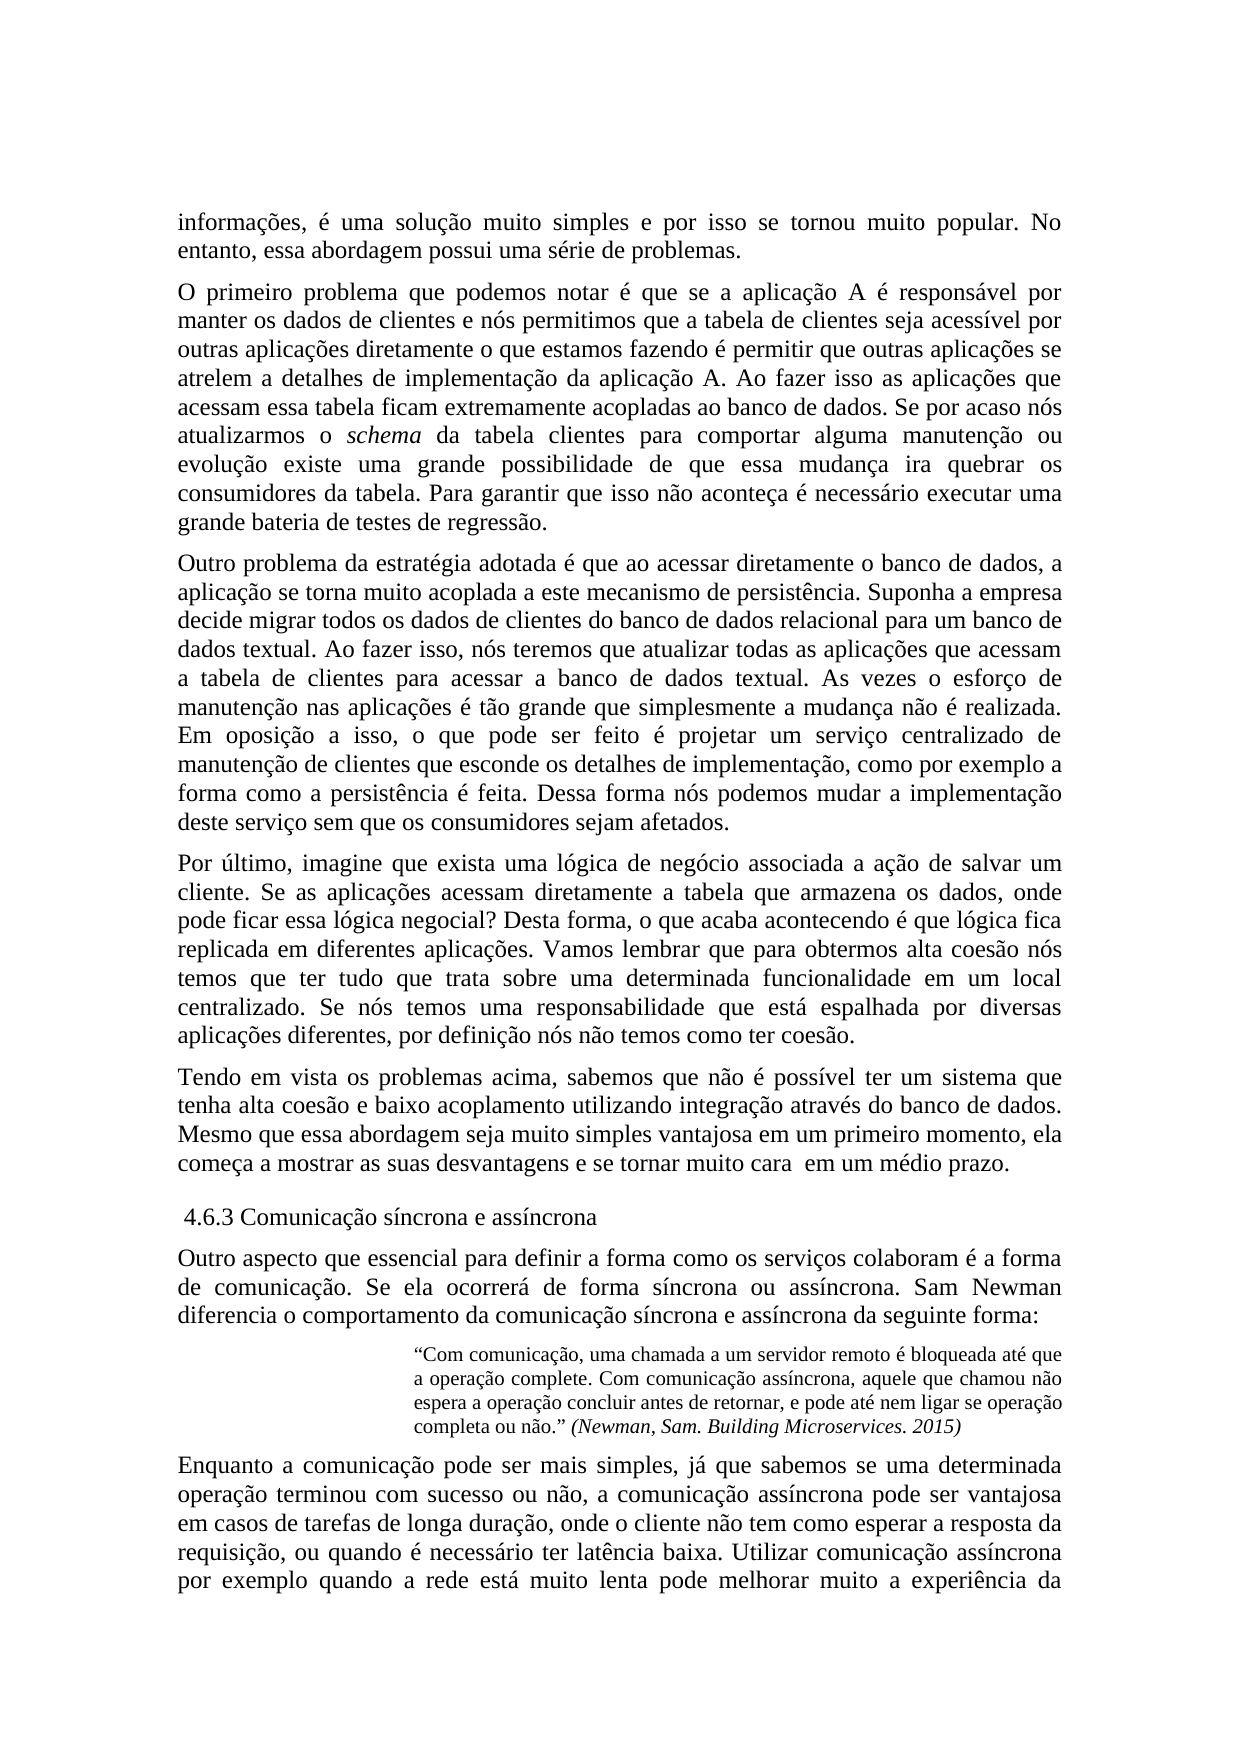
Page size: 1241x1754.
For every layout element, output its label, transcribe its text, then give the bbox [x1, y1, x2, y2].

text Tendo em vista os problemas acima, sabemos que não é possível ter um sistema que tenha alta coesão e baixo acoplamento utilizando integração através do banco de dados. Mesmo que essa abordagem seja muito simples vantajosa em um primeiro momento, ela começa a mostrar as suas desvantagens e se tornar muito cara em um médio prazo. [177, 1062, 1063, 1177]
subtitle Comunicação síncrona e assíncrona [177, 1202, 1063, 1231]
text Outro aspecto que essencial para definir a forma como os serviços colaboram é a forma de comunicação. Se ela ocorrerá de forma síncrona ou assíncrona. Sam Newman diferencia o comportamento da comunicação síncrona e assíncrona da seguinte forma: [177, 1243, 1063, 1329]
text informações, é uma solução muito simples e por isso se tornou muito popular. No entanto, essa abordagem possui uma série de problemas. [177, 207, 1063, 264]
text Enquanto a comunicação pode ser mais simples, já que sabemos se uma determinada operação terminou com sucesso ou não, a comunicação assíncrona pode ser vantajosa em casos de tarefas de longa duração, onde o cliente não tem como esperar a resposta da requisição, ou quando é necessário ter latência baixa. Utilizar comunicação assíncrona por exemplo quando a rede está muito lenta pode melhorar muito a experiência da [177, 1451, 1063, 1594]
text Por último, imagine que exista uma lógica de negócio associada a ação de salvar um cliente. Se as aplicações acessam diretamente a tabela que armazena os dados, onde pode ficar essa lógica negocial? Desta forma, o que acaba acontecendo é que lógica fica replicada em diferentes aplicações. Vamos lembrar que para obtermos alta coesão nós temos que ter tudo que trata sobre uma determinada funcionalidade em um local centralizado. Se nós temos uma responsabilidade que está espalhada por diversas aplicações diferentes, por definição nós não temos como ter coesão. [177, 848, 1063, 1049]
text O primeiro problema que podemos notar é que se a aplicação A é responsável por manter os dados de clientes e nós permitimos que a tabela de clientes seja acessível por outras aplicações diretamente o que estamos fazendo é permitir que outras aplicações se atrelem a detalhes de implementação da aplicação A. Ao fazer isso as aplicações que acessam essa tabela ficam extremamente acopladas ao banco de dados. Se por acaso nós atualizarmos o schema da tabela clientes para comportar alguma manutenção ou evolução existe uma grande possibilidade de que essa mudança ira quebrar os consumidores da tabela. Para garantir que isso não aconteça é necessário executar uma grande bateria de testes de regressão. [177, 277, 1063, 536]
text “Com comunicação, uma chamada a um servidor remoto é bloqueada até que a operação complete. Com comunicação assíncrona, aquele que chamou não espera a operação concluir antes de retornar, e pode até nem ligar se operação completa ou não.” (Newman, Sam. Building Microservices. 2015) [413, 1342, 1063, 1438]
text Outro problema da estratégia adotada é que ao acessar diretamente o banco de dados, a aplicação se torna muito acoplada a este mecanismo de persistência. Suponha a empresa decide migrar todos os dados de clientes do banco de dados relacional para um banco de dados textual. Ao fazer isso, nós teremos que atualizar todas as aplicações que acessam a tabela de clientes para acessar a banco de dados textual. As vezes o esforço de manutenção nas aplicações é tão grande que simplesmente a mudança não é realizada. Em oposição a isso, o que pode ser feito é projetar um serviço centralizado de manutenção de clientes que esconde os detalhes de implementação, como por exemplo a forma como a persistência é feita. Dessa forma nós podemos mudar a implementação deste serviço sem que os consumidores sejam afetados. [177, 548, 1063, 836]
